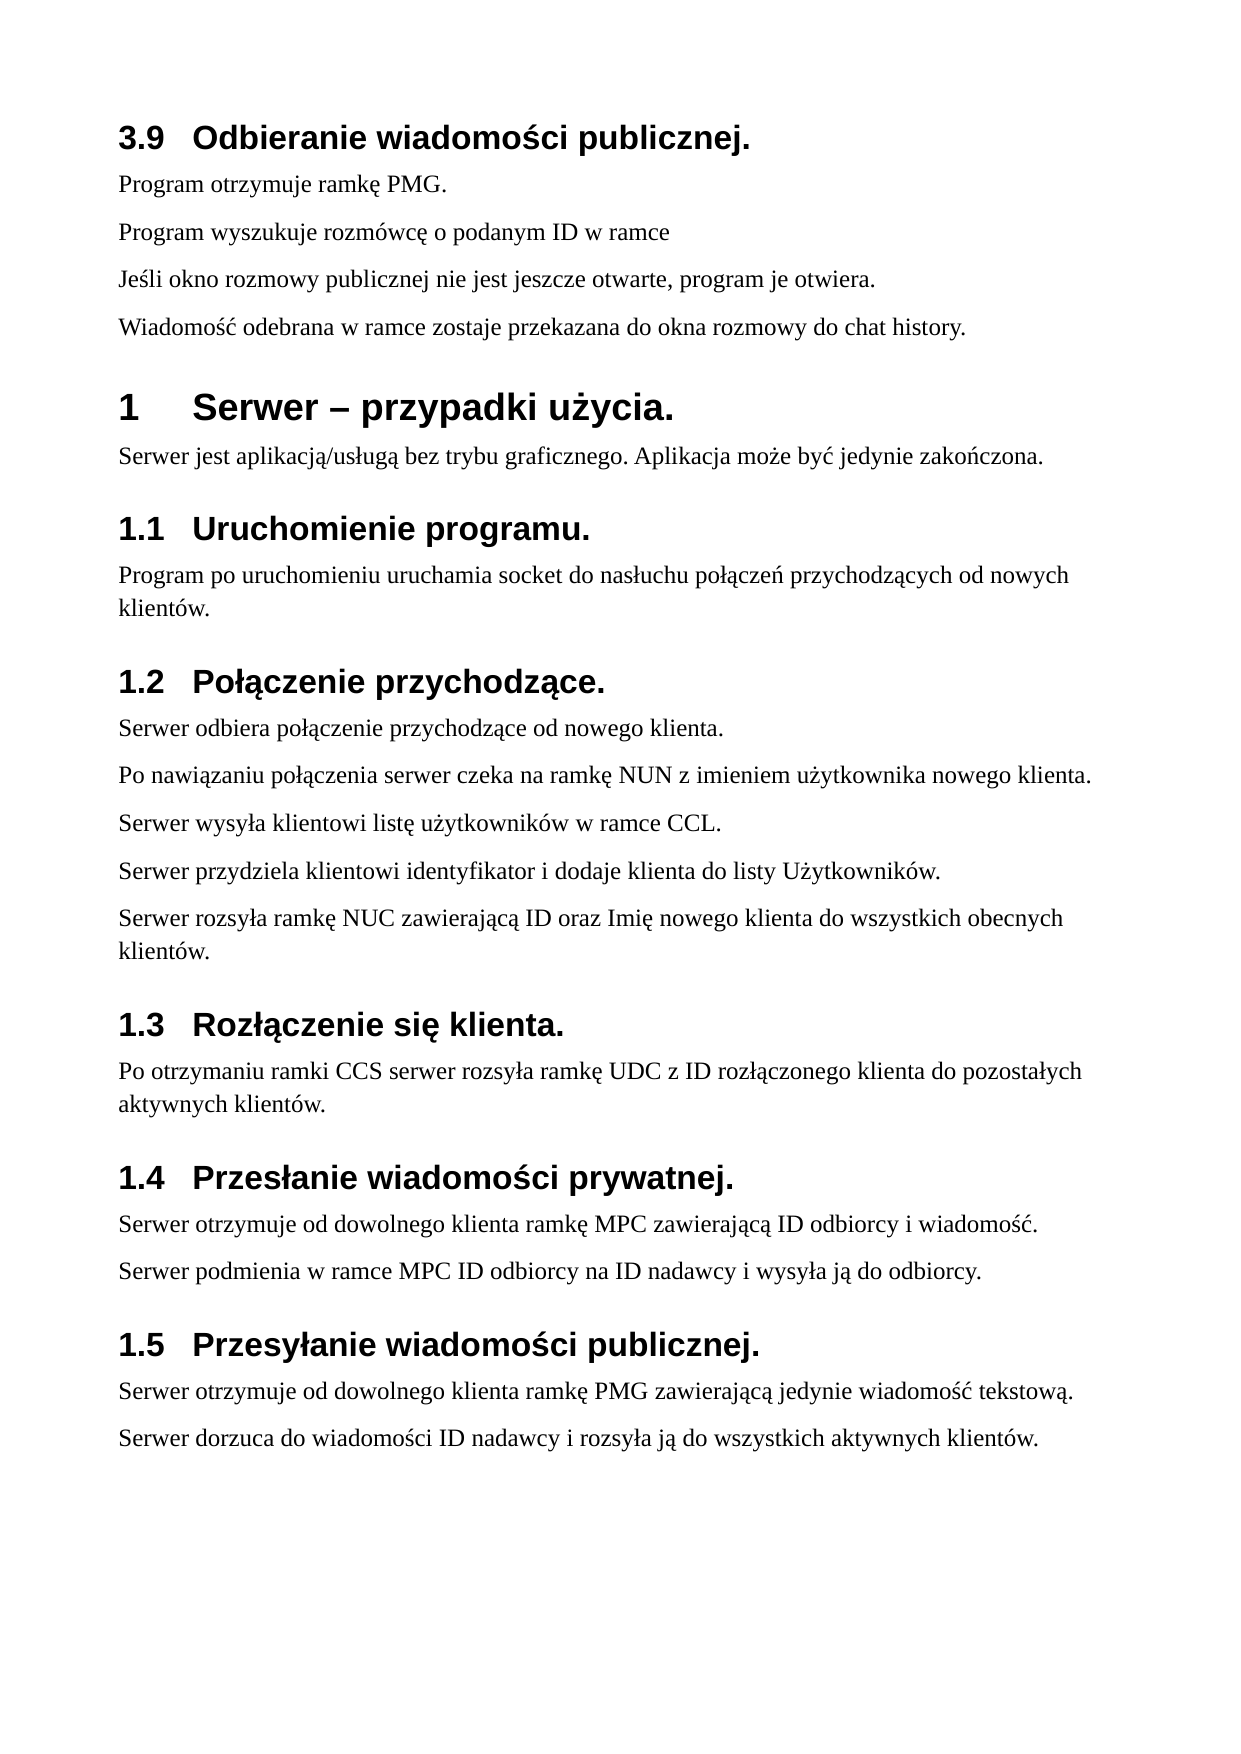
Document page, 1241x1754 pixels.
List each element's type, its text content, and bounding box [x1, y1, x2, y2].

text Program wyszukuje rozmówcę o podanym ID w ramce [118, 217, 1122, 246]
text Serwer wysyła klientowi listę użytkowników w ramce CCL. [118, 808, 1122, 837]
text Serwer otrzymuje od dowolnego klienta ramkę MPC zawierającą ID odbiorcy i wiadomość. [118, 1209, 1122, 1237]
subtitle Przesyłanie wiadomości publicznej. [118, 1325, 1122, 1363]
text Po otrzymaniu ramki CCS serwer rozsyła ramkę UDC z ID rozłączonego klienta do pozostałych aktywnych klientów. [118, 1056, 1122, 1118]
text Wiadomość odebrana w ramce zostaje przekazana do okna rozmowy do chat history. [118, 312, 1122, 341]
text Program otrzymuje ramkę PMG. [118, 169, 1122, 198]
subtitle Rozłączenie się klienta. [118, 1005, 1122, 1043]
subtitle Połączenie przychodzące. [118, 662, 1122, 701]
subtitle Uruchomienie programu. [118, 509, 1122, 548]
text Program po uruchomieniu uruchamia socket do nasłuchu połączeń przychodzących od nowych klientów. [118, 560, 1122, 622]
text Serwer jest aplikacją/usługą bez trybu graficznego. Aplikacja może być jedynie zakończona. [118, 441, 1122, 469]
text Serwer podmienia w ramce MPC ID odbiorcy na ID nadawcy i wysyła ją do odbiorcy. [118, 1256, 1122, 1285]
text Serwer dorzuca do wiadomości ID nadawcy i rozsyła ją do wszystkich aktywnych klientów. [118, 1423, 1122, 1452]
text Jeśli okno rozmowy publicznej nie jest jeszcze otwarte, program je otwiera. [118, 264, 1122, 293]
text Serwer otrzymuje od dowolnego klienta ramkę PMG zawierającą jedynie wiadomość tekstową. [118, 1376, 1122, 1404]
subtitle Przesłanie wiadomości prywatnej. [118, 1157, 1122, 1196]
subtitle Odbieranie wiadomości publicznej. [118, 118, 1122, 157]
text Po nawiązaniu połączenia serwer czeka na ramkę NUN z imieniem użytkownika nowego klienta. [118, 761, 1122, 789]
subtitle Serwer – przypadki użycia. [118, 385, 1122, 428]
text Serwer odbiera połączenie przychodzące od nowego klienta. [118, 713, 1122, 742]
text Serwer przydziela klientowi identyfikator i dodaje klienta do listy Użytkowników. [118, 856, 1122, 884]
text Serwer rozsyła ramkę NUC zawierającą ID oraz Imię nowego klienta do wszystkich obecnych klientów. [118, 903, 1122, 965]
